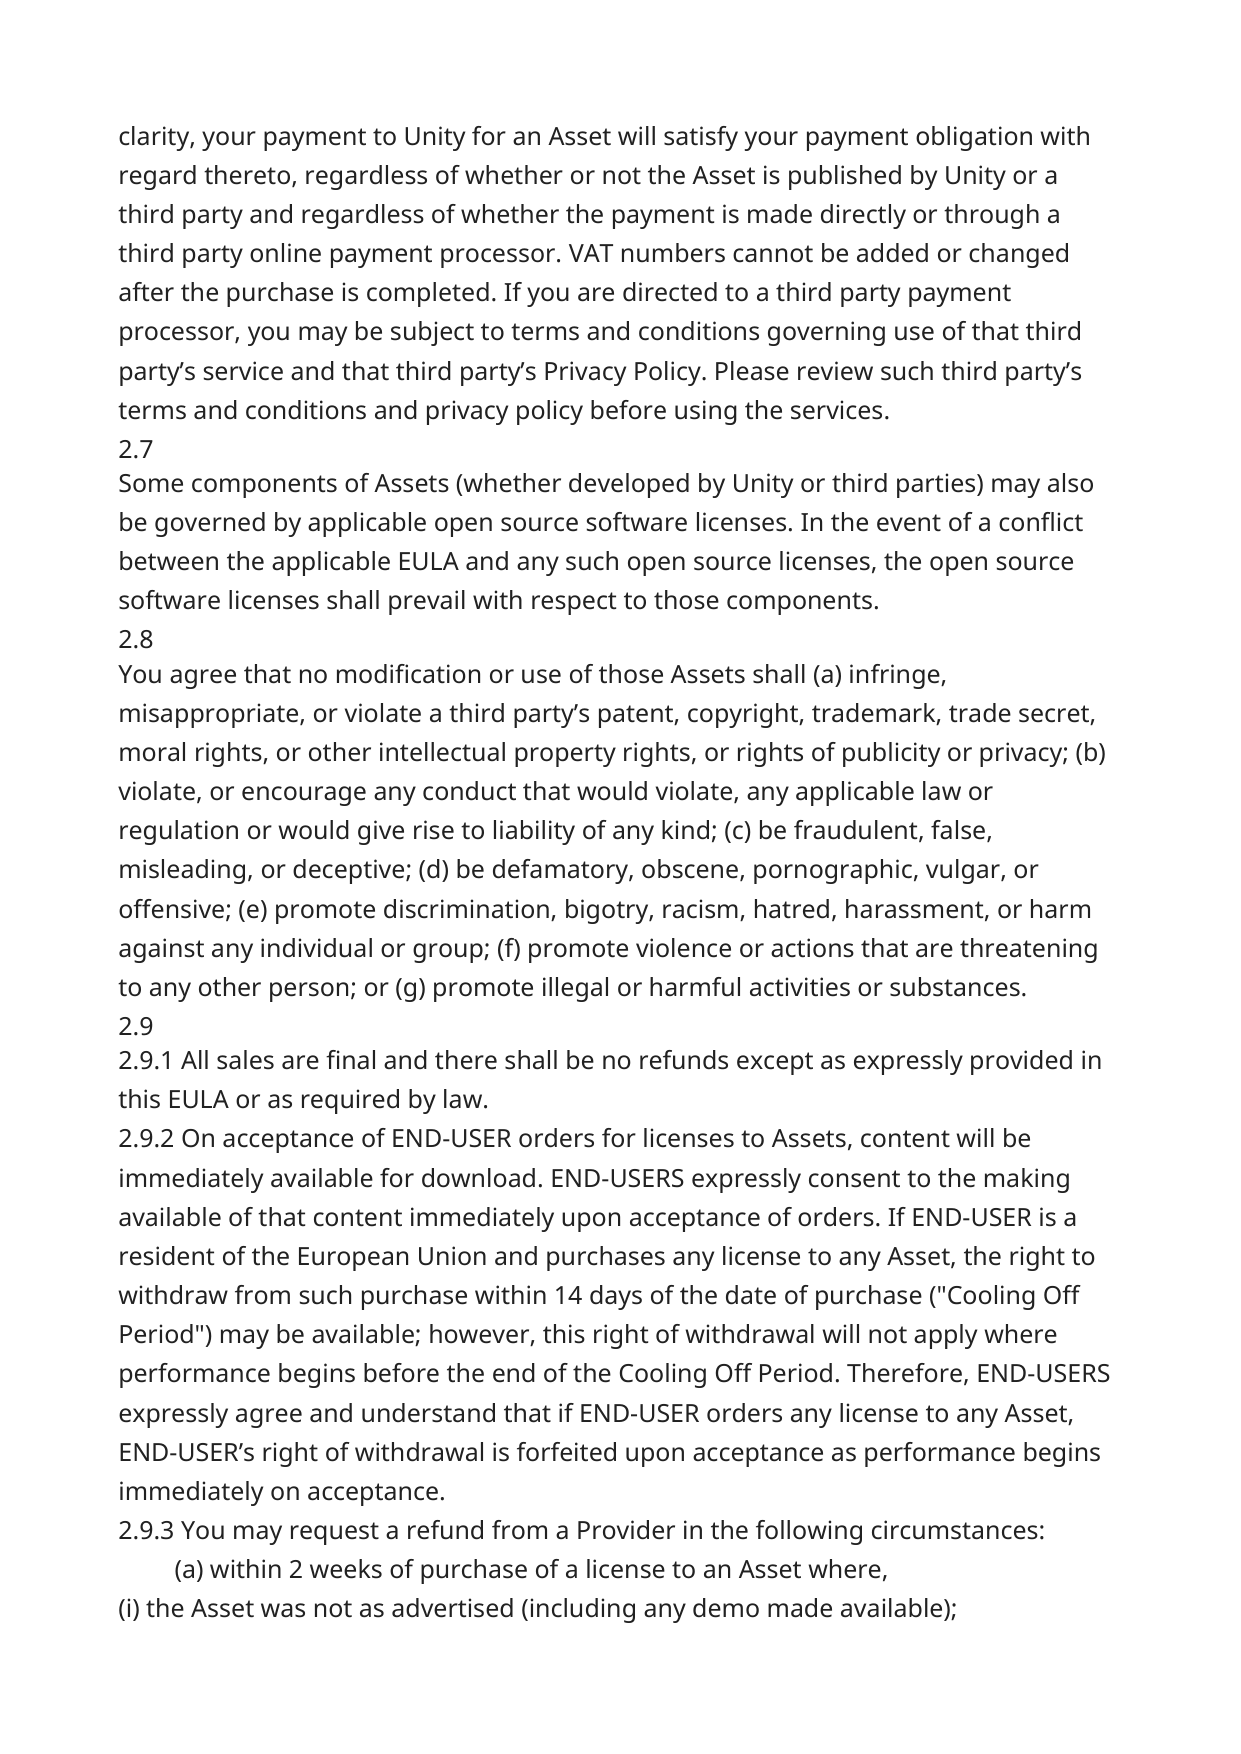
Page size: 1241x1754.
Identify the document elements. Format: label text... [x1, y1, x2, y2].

subtitle 2.8 [118, 622, 1122, 656]
text (i) the Asset was not as advertised (including any demo made available); [118, 1591, 1122, 1625]
text clarity, your payment to Unity for an Asset will satisfy your payment obligation with regard thereto, regardless of whether or not the Asset is published by Unity or a third party and regardless of whether the payment is made directly or through a third party online payment processor. VAT numbers cannot be added or changed after the purchase is completed. If you are directed to a third party payment processor, you may be subject to terms and conditions governing use of that third party’s service and that third party’s Privacy Policy. Please review such third party’s terms and conditions and privacy policy before using the services. [118, 118, 1122, 426]
text (a) within 2 weeks of purchase of a license to an Asset where, [118, 1552, 1122, 1586]
text 2.9.1 All sales are final and there shall be no refunds except as expressly provided in this EULA or as required by law. [118, 1043, 1122, 1116]
text 2.9.3 You may request a refund from a Provider in the following circumstances: [118, 1513, 1122, 1547]
text You agree that no modification or use of those Assets shall (a) infringe, misappropriate, or violate a third party’s patent, copyright, trademark, trade secret, moral rights, or other intellectual property rights, or rights of publicity or privacy; (b) violate, or encourage any conduct that would violate, any applicable law or regulation or would give rise to liability of any kind; (c) be fraudulent, false, misleading, or deceptive; (d) be defamatory, obscene, pornographic, vulgar, or offensive; (e) promote discrimination, bigotry, racism, hatred, harassment, or harm against any individual or group; (f) promote violence or actions that are threatening to any other person; or (g) promote illegal or harmful activities or substances. [118, 656, 1122, 1004]
text 2.9.2 On acceptance of END-USER orders for licenses to Assets, content will be immediately available for download. END-USERS expressly consent to the making available of that content immediately upon acceptance of orders. If END-USER is a resident of the European Union and purchases any license to any Asset, the right to withdraw from such purchase within 14 days of the date of purchase ("Cooling Off Period") may be available; however, this right of withdrawal will not apply where performance begins before the end of the Cooling Off Period. Therefore, END-USERS expressly agree and understand that if END-USER orders any license to any Asset, END-USER’s right of withdrawal is forfeited upon acceptance as performance begins immediately on acceptance. [118, 1121, 1122, 1508]
subtitle 2.7 [118, 431, 1122, 466]
subtitle 2.9 [118, 1009, 1122, 1043]
text Some components of Assets (whether developed by Unity or third parties) may also be governed by applicable open source software licenses. In the event of a conflict between the applicable EULA and any such open source licenses, the open source software licenses shall prevail with respect to those components. [118, 466, 1122, 617]
